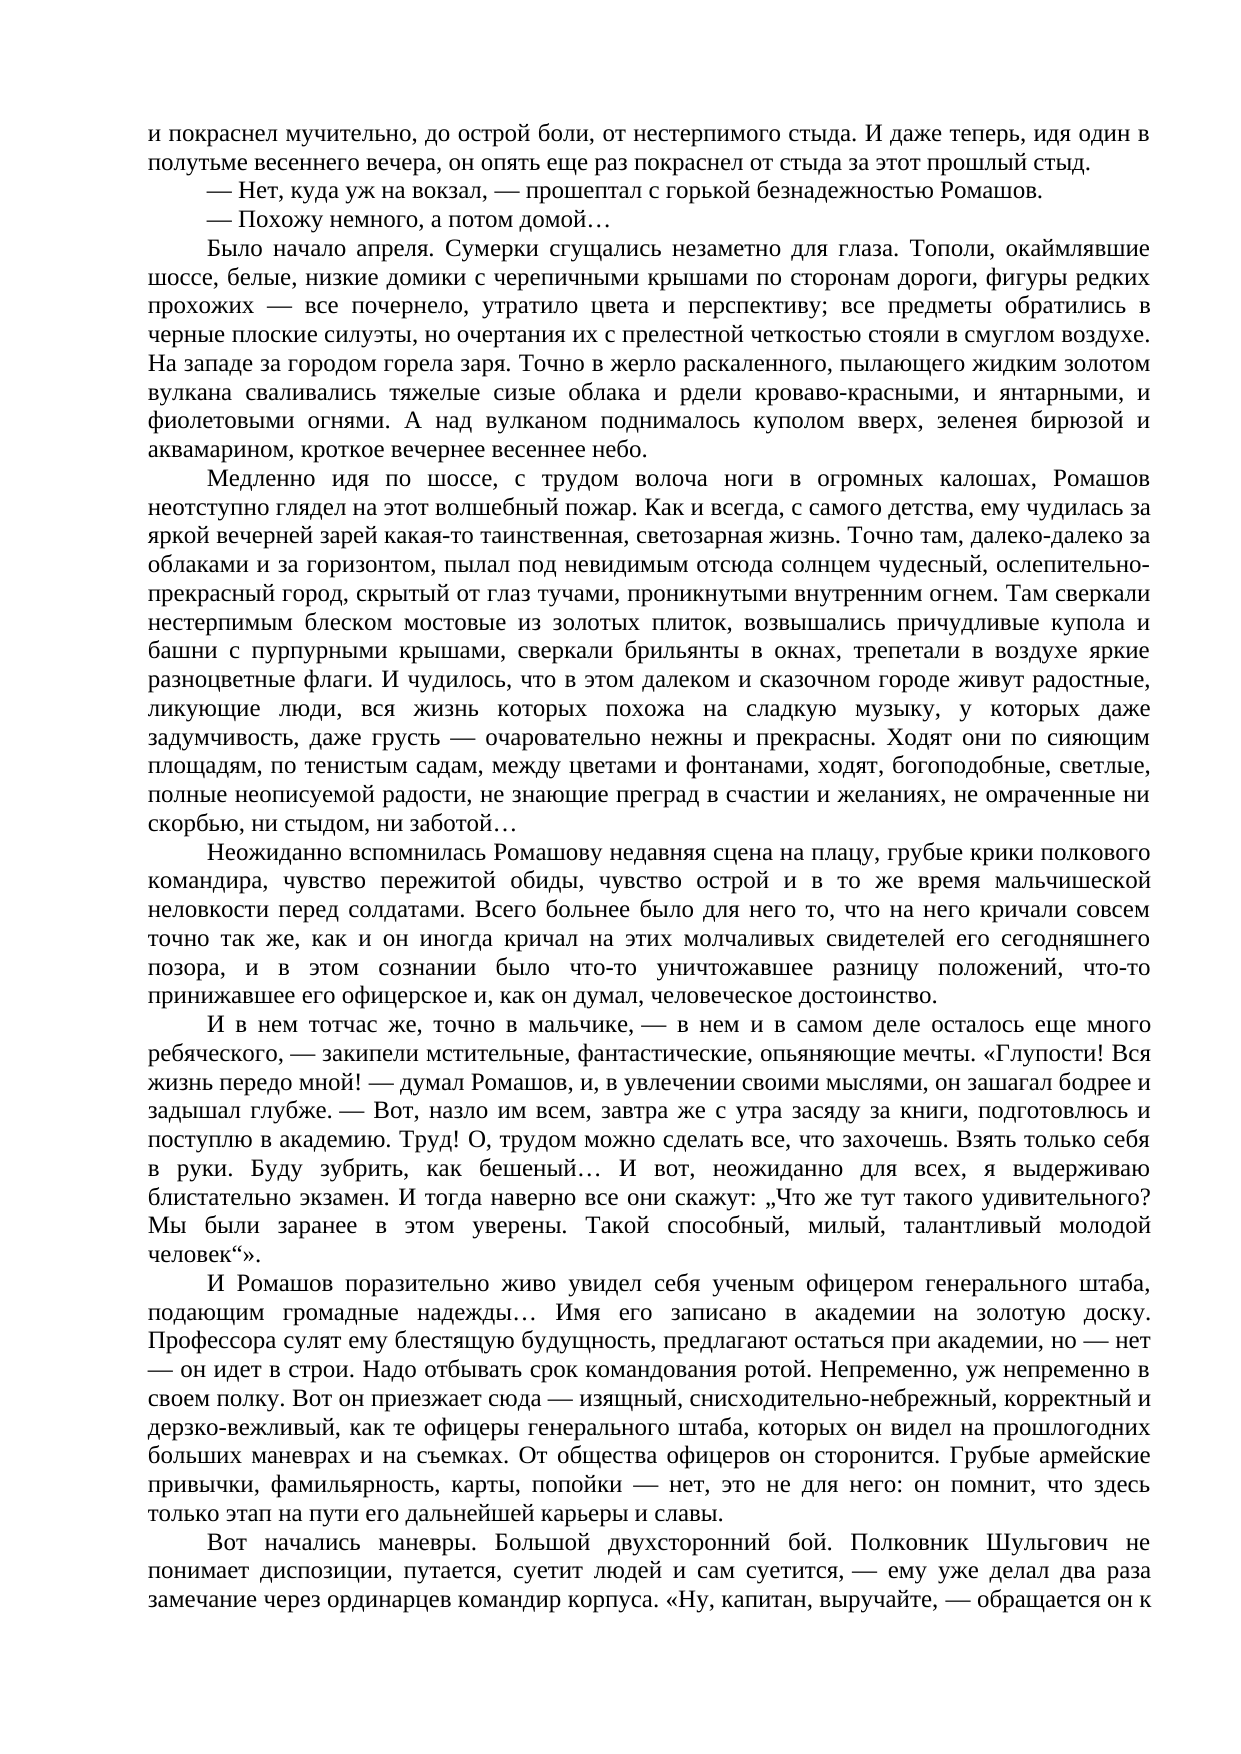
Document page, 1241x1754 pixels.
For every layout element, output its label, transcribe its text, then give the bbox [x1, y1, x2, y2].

text Неожиданно вспомнилась Ромашову недавняя сцена на плацу, грубые крики полкового командира, чувство пережитой обиды, чувство острой и в то же время мальчишеской неловкости перед солдатами. Всего больнее было для него то, что на него кричали совсем точно так же, как и он иногда кричал на этих молчаливых свидетелей его сегодняшнего позора, и в этом сознании было что-то уничтожавшее разницу положений, что-то принижавшее его офицерское и, как он думал, человеческое достоинство. [148, 837, 1152, 1009]
text Вот начались маневры. Большой двухсторонний бой. Полковник Шульгович не понимает диспозиции, путается, суетит людей и сам суетится, — ему уже делал два раза замечание через ординарцев командир корпуса. «Ну, капитан, выручайте, — обращается он к [148, 1527, 1152, 1613]
text Медленно идя по шоссе, с трудом волоча ноги в огромных калошах, Ромашов неотступно глядел на этот волшебный пожар. Как и всегда, с самого детства, ему чудилась за яркой вечерней зарей какая-то таинственная, светозарная жизнь. Точно там, далеко-далеко за облаками и за горизонтом, пылал под невидимым отсюда солнцем чудесный, ослепительно-прекрасный город, скрытый от глаз тучами, проникнутыми внутренним огнем. Там сверкали нестерпимым блеском мостовые из золотых плиток, возвышались причудливые купола и башни с пурпурными крышами, сверкали брильянты в окнах, трепетали в воздухе яркие разноцветные флаги. И чудилось, что в этом далеком и сказочном городе живут радостные, ликующие люди, вся жизнь которых похожа на сладкую музыку, у которых даже задумчивость, даже грусть — очаровательно нежны и прекрасны. Ходят они по сияющим площадям, по тенистым садам, между цветами и фонтанами, ходят, богоподобные, светлые, полные неописуемой радости, не знающие преград в счастии и желаниях, не омраченные ни скорбью, ни стыдом, ни заботой… [148, 463, 1152, 837]
text Было начало апреля. Сумерки сгущались незаметно для глаза. Тополи, окаймлявшие шоссе, белые, низкие домики с черепичными крышами по сторонам дороги, фигуры редких прохожих — все почернело, утратило цвета и перспективу; все предметы обратились в черные плоские силуэты, но очертания их с прелестной четкостью стояли в смуглом воздухе. На западе за городом горела заря. Точно в жерло раскаленного, пылающего жидким золотом вулкана сваливались тяжелые сизые облака и рдели кроваво-красными, и янтарными, и фиолетовыми огнями. А над вулканом поднималось куполом вверх, зеленея бирюзой и аквамарином, кроткое вечернее весеннее небо. [148, 233, 1152, 463]
text — Нет, куда уж на вокзал, — прошептал с горькой безнадежностью Ромашов. [148, 176, 1152, 204]
text И Ромашов поразительно живо увидел себя ученым офицером генерального штаба, подающим громадные надежды… Имя его записано в академии на золотую доску. Профессора сулят ему блестящую будущность, предлагают остаться при академии, но — нет — он идет в строи. Надо отбывать срок командования ротой. Непременно, уж непременно в своем полку. Вот он приезжает сюда — изящный, снисходительно-небрежный, корректный и дерзко-вежливый, как те офицеры генерального штаба, которых он видел на прошлогодних больших маневрах и на съемках. От общества офицеров он сторонится. Грубые армейские привычки, фамильярность, карты, попойки — нет, это не для него: он помнит, что здесь только этап на пути его дальнейшей карьеры и славы. [148, 1268, 1152, 1527]
text И в нем тотчас же, точно в мальчике, — в нем и в самом деле осталось еще много ребяческого, — закипели мстительные, фантастические, опьяняющие мечты. «Глупости! Вся жизнь передо мной! — думал Ромашов, и, в увлечении своими мыслями, он зашагал бодрее и задышал глубже. — Вот, назло им всем, завтра же с утра засяду за книги, подготовлюсь и поступлю в академию. Труд! О, трудом можно сделать все, что захочешь. Взять только себя в руки. Буду зубрить, как бешеный… И вот, неожиданно для всех, я выдерживаю блистательно экзамен. И тогда наверно все они скажут: „Что же тут такого удивительного? Мы были заранее в этом уверены. Такой способный, милый, талантливый молодой человек“». [148, 1009, 1152, 1268]
text и покраснел мучительно, до острой боли, от нестерпимого стыда. И даже теперь, идя один в полутьме весеннего вечера, он опять еще раз покраснел от стыда за этот прошлый стыд. [148, 118, 1152, 176]
text — Похожу немного, а потом домой… [148, 204, 1152, 233]
